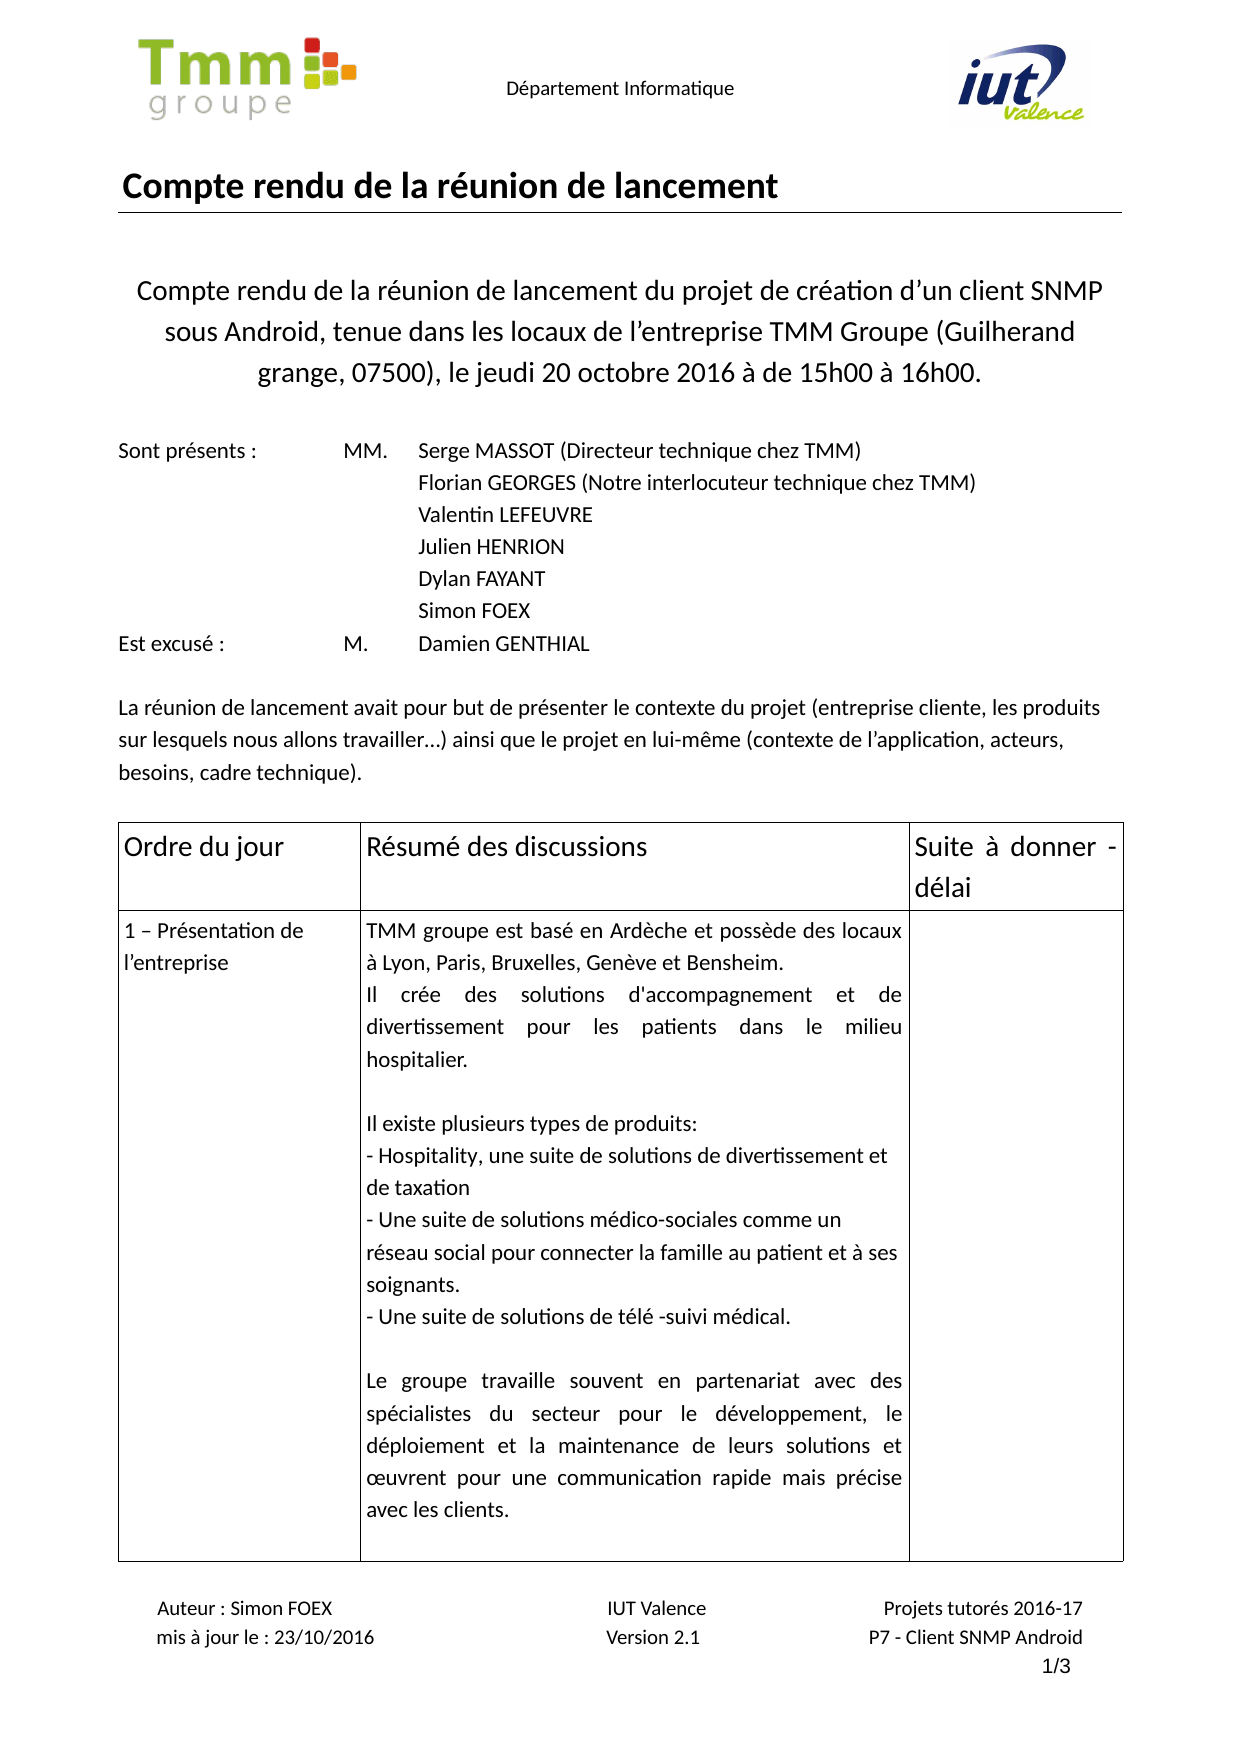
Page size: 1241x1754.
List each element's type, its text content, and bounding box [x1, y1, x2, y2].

table_cell 1 – Présentation de l’entreprise [119, 911, 360, 1561]
table_header Ordre du jour [119, 823, 360, 910]
picture [136, 36, 362, 127]
picture [948, 40, 1092, 127]
text La réunion de lancement avait pour but de présenter le contexte du projet (entreprise cliente, les produits sur lesquels nous allons travailler…) ainsi que le projet en lui-même (contexte de l’application, acteurs, besoins, cadre technique). [118, 693, 1122, 786]
table_cell [910, 911, 1123, 1561]
text Simon FOEX [118, 597, 1122, 625]
text Florian GEORGES (Notre interlocuteur technique chez TMM) [118, 468, 1122, 496]
table_header Résumé des discussions [361, 823, 909, 910]
text Dylan FAYANT [118, 564, 1122, 592]
text Compte rendu de la réunion de lancement du projet de création d’un client SNMP sous Android, tenue dans les locaux de l’entreprise TMM Groupe (Guilherand grange, 07500), le jeudi 20 octobre 2016 à de 15h00 à 16h00. [118, 272, 1122, 389]
table_cell TMM groupe est basé en Ardèche et possède des locaux à Lyon, Paris, Bruxelles, Genève et Bensheim. Il crée des solutions d'accompagnement et de divertissement pour les patients dans le milieu hospitalier. Il existe plusieurs types de produits: - Hospitality, une suite de solutions de divertissement et de taxation - Une suite de solutions médico-sociales comme un réseau social pour connecter la famille au patient et à ses soignants. - Une suite de solutions de télé -suivi médical. Le groupe travaille souvent en partenariat avec des spécialistes du secteur pour le développement, le déploiement et la maintenance de leurs solutions et œuvrent pour une communication rapide mais précise avec les clients. [361, 911, 909, 1561]
text Valentin LEFEUVRE [118, 500, 1122, 528]
text Compte rendu de la réunion de lancement [118, 158, 1122, 212]
text Julien HENRION [118, 532, 1122, 560]
text Sont présents : MM. Serge MASSOT (Directeur technique chez TMM) [118, 436, 1122, 464]
table_header Suite à donner - délai [910, 823, 1123, 910]
text Est excusé : M. Damien GENTHIAL [118, 629, 1122, 657]
